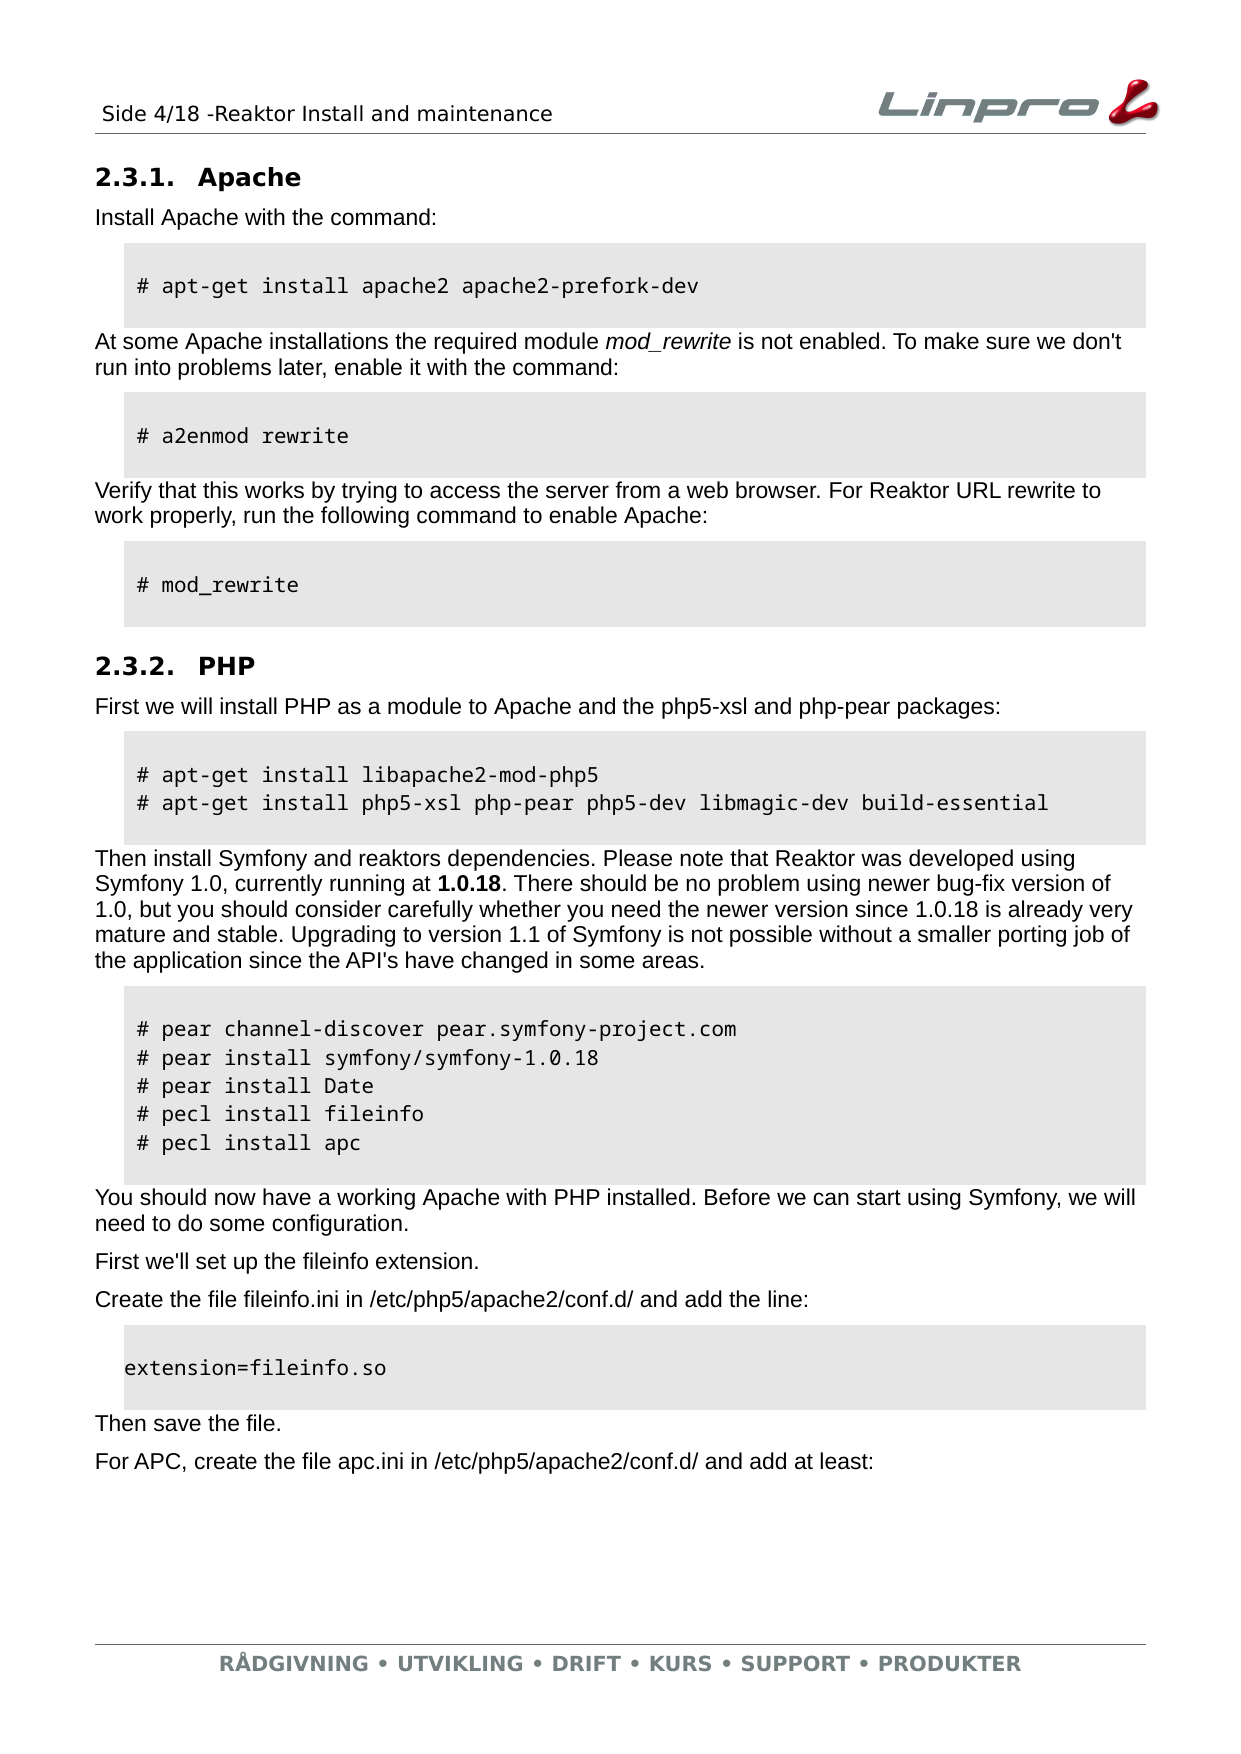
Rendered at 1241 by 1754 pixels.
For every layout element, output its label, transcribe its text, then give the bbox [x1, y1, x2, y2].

picture [878, 78, 1162, 128]
text # apt-get install libapache2-mod-php5 [124, 760, 1146, 788]
text extension=fileinfo.so [124, 1353, 1146, 1382]
subtitle PHP [94, 652, 1146, 681]
text # mod_rewrite [124, 570, 1146, 598]
text # apt-get install apache2 apache2-prefork-dev [124, 272, 1146, 300]
text Then save the file. [94, 1410, 1146, 1436]
text At some Apache installations the required module mod_rewrite is not enabled. To make sure we don't run into problems later, enable it with the command: [94, 328, 1146, 380]
text # a2enmod rewrite [124, 421, 1146, 449]
text # pear install symfony/symfony-1.0.18 [124, 1043, 1146, 1071]
text Then install Symfony and reaktors dependencies. Please note that Reaktor was developed using Symfony 1.0, currently running at 1.0.18. There should be no problem using newer bug-fix version of 1.0, but you should consider carefully whether you need the newer version since 1.0.18 is already very mature and stable. Upgrading to version 1.1 of Symfony is not possible without a smaller porting job of the application since the API's have changed in some areas. [94, 845, 1146, 973]
text First we'll set up the fileinfo extension. [94, 1249, 1146, 1274]
text Install Apache with the command: [94, 205, 1146, 231]
text Verify that this works by trying to access the server from a web browser. For Reaktor URL rewrite to work properly, run the following command to enable Apache: [94, 478, 1146, 529]
text # apt-get install php5-xsl php-pear php5-dev libmagic-dev build-essential [124, 788, 1146, 817]
text # pear install Date [124, 1071, 1146, 1099]
subtitle Apache [94, 163, 1146, 193]
text First we will install PHP as a module to Apache and the php5-xsl and php-pear packages: [94, 693, 1146, 719]
text # pecl install fileinfo [124, 1099, 1146, 1128]
text # pear channel-discover pear.symfony-project.com [124, 1014, 1146, 1043]
text # pecl install apc [124, 1128, 1146, 1156]
text For APC, create the file apc.ini in /etc/php5/apache2/conf.d/ and add at least: [94, 1448, 1146, 1474]
text You should now have a working Apache with PHP installed. Before we can start using Symfony, we will need to do some configuration. [94, 1185, 1146, 1236]
text Create the file fileinfo.ini in /etc/php5/apache2/conf.d/ and add the line: [94, 1287, 1146, 1312]
